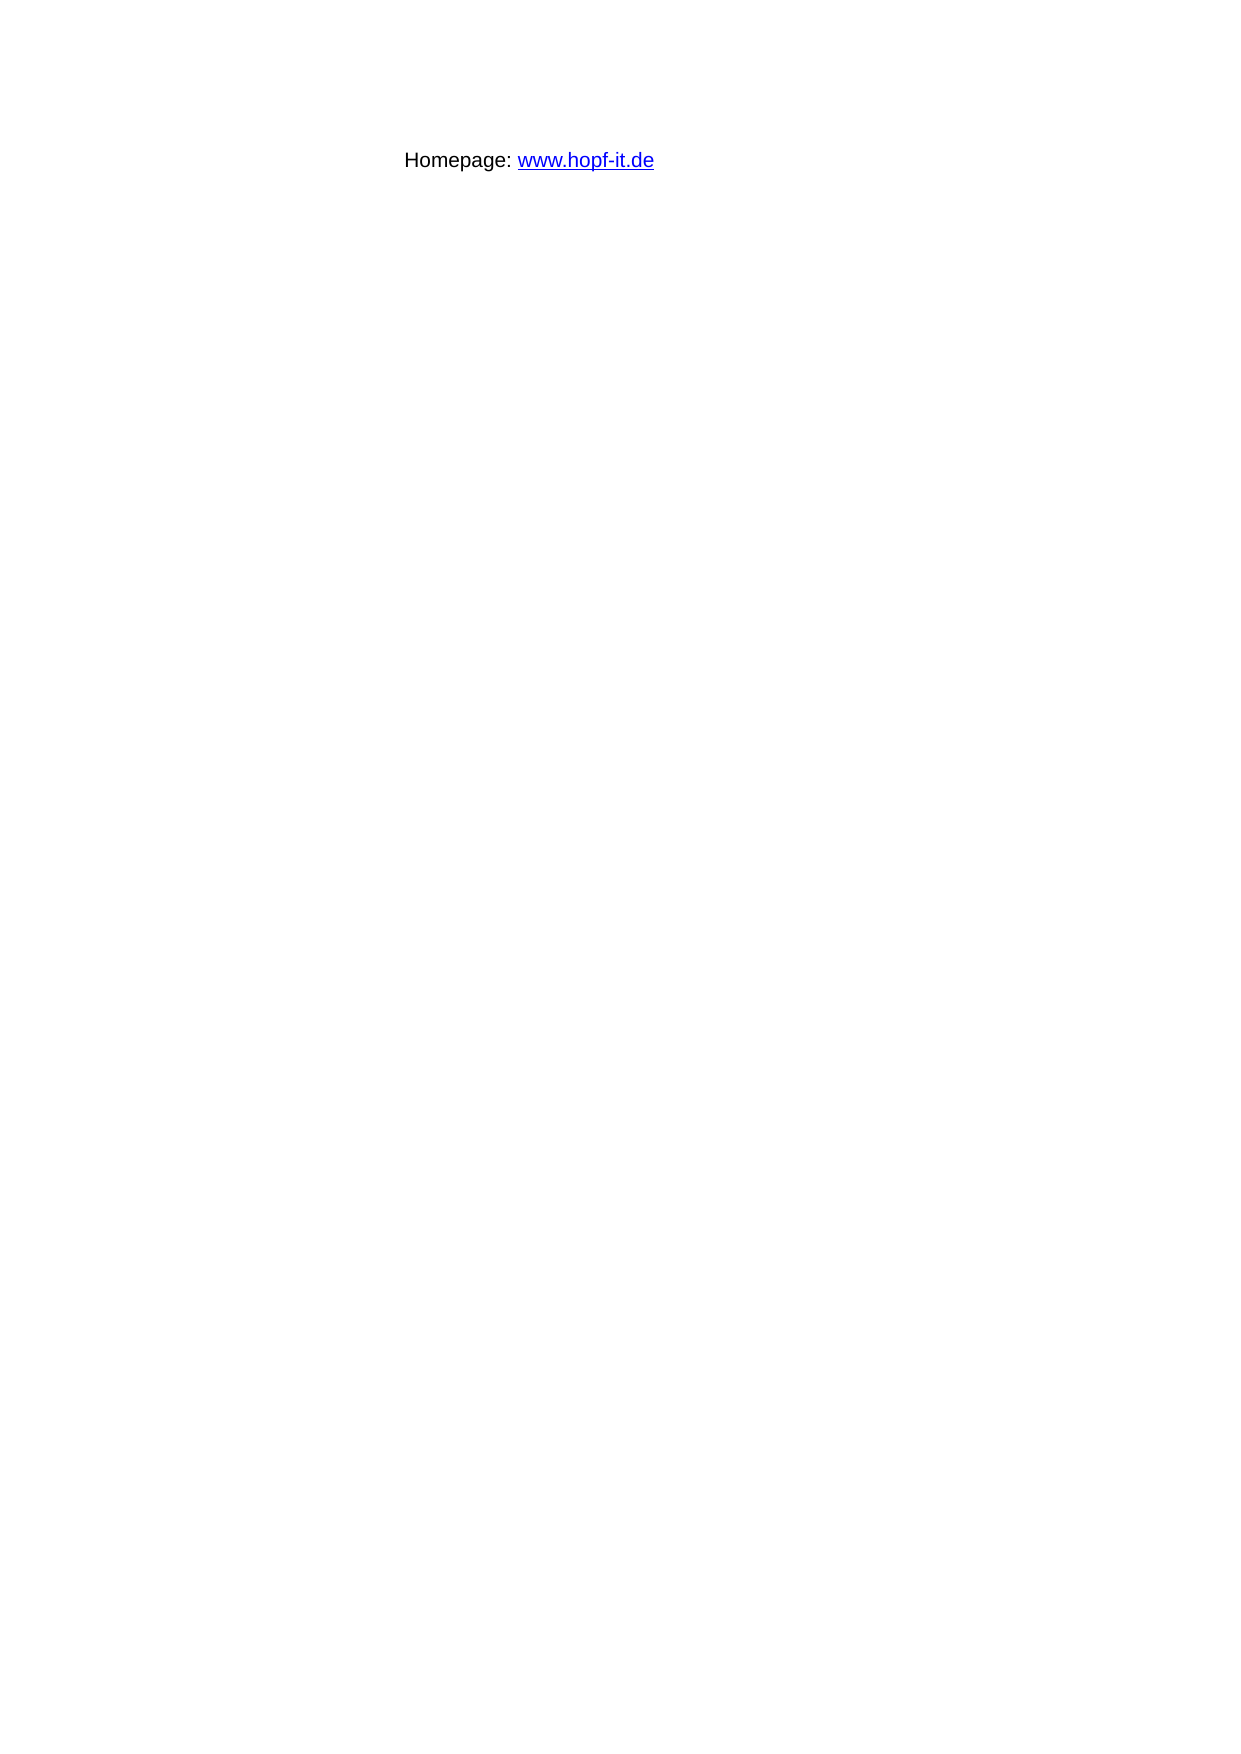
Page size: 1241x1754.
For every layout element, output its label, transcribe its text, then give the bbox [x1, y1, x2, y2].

table_cell [136, 148, 404, 172]
table_cell Homepage: www.hopf-it.de [404, 148, 1209, 172]
